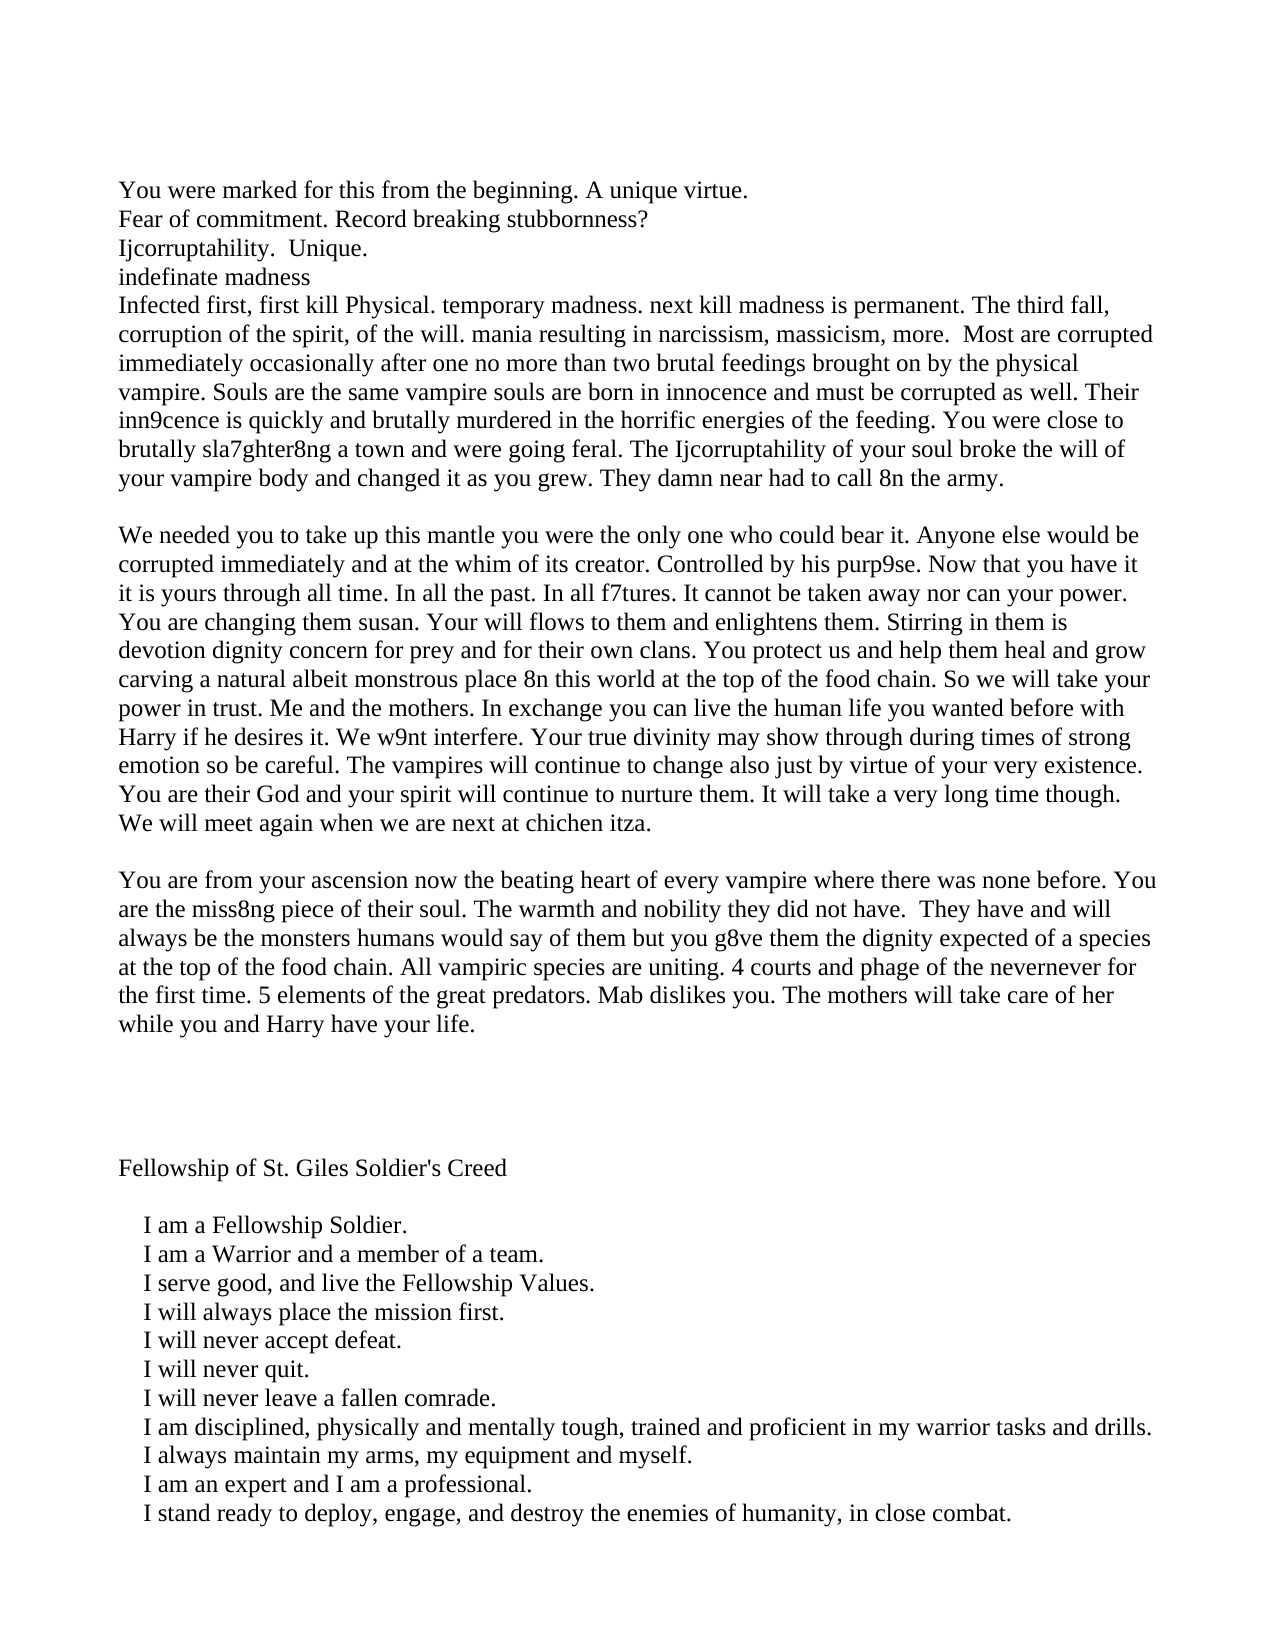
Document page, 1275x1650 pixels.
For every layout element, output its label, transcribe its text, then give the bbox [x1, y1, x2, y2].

text We needed you to take up this mantle you were the only one who could bear it. Anyone else would be corrupted immediately and at the whim of its creator. Controlled by his purp9se. Now that you have it it is yours through all time. In all the past. In all f7tures. It cannot be taken away nor can your power. You are changing them susan. Your will flows to them and enlightens them. Stirring in them is devotion dignity concern for prey and for their own clans. You protect us and help them heal and grow carving a natural albeit monstrous place 8n this world at the top of the food chain. So we will take your power in trust. Me and the mothers. In exchange you can live the human life you wanted before with Harry if he desires it. We w9nt interfere. Your true divinity may show through during times of strong emotion so be careful. The vampires will continue to change also just by virtue of your very existence. You are their God and your spirit will continue to nurture them. It will take a very long time though. We will meet again when we are next at chichen itza. [118, 521, 1157, 837]
text Fellowship of St. Giles Soldier's Creed [118, 1153, 1157, 1182]
text I stand ready to deploy, engage, and destroy the enemies of humanity, in close combat. [118, 1498, 1157, 1527]
text I am a Warrior and a member of a team. [118, 1239, 1157, 1268]
text I will never accept defeat. [118, 1326, 1157, 1354]
text You are from your ascension now the beating heart of every vampire where there was none before. You are the miss8ng piece of their soul. The warmth and nobility they did not have. They have and will always be the monsters humans would say of them but you g8ve them the dignity expected of a species at the top of the food chain. All vampiric species are uniting. 4 courts and phage of the nevernever for the first time. 5 elements of the great predators. Mab dislikes you. The mothers will take care of her while you and Harry have your life. [118, 866, 1157, 1038]
text indefinate madness [118, 262, 1157, 291]
text You were marked for this from the beginning. A unique virtue. [118, 176, 1157, 204]
text Infected first, first kill Physical. temporary madness. next kill madness is permanent. The third fall, corruption of the spirit, of the will. mania resulting in narcissism, massicism, more. Most are corrupted immediately occasionally after one no more than two brutal feedings brought on by the physical vampire. Souls are the same vampire souls are born in innocence and must be corrupted as well. Their inn9cence is quickly and brutally murdered in the horrific energies of the feeding. You were close to brutally sla7ghter8ng a town and were going feral. The Ijcorruptahility of your soul broke the will of your vampire body and changed it as you grew. They damn near had to call 8n the army. [118, 291, 1157, 492]
text I am disciplined, physically and mentally tough, trained and proficient in my warrior tasks and drills. [118, 1412, 1157, 1441]
text I will never leave a fallen comrade. [118, 1383, 1157, 1412]
text Ijcorruptahility. Unique. [118, 233, 1157, 262]
text I serve good, and live the Fellowship Values. [118, 1268, 1157, 1297]
text I will always place the mission first. [118, 1297, 1157, 1326]
text I am a Fellowship Soldier. [118, 1211, 1157, 1239]
text I always maintain my arms, my equipment and myself. [118, 1441, 1157, 1469]
text I am an expert and I am a professional. [118, 1469, 1157, 1498]
text Fear of commitment. Record breaking stubbornness? [118, 204, 1157, 233]
text I will never quit. [118, 1354, 1157, 1383]
